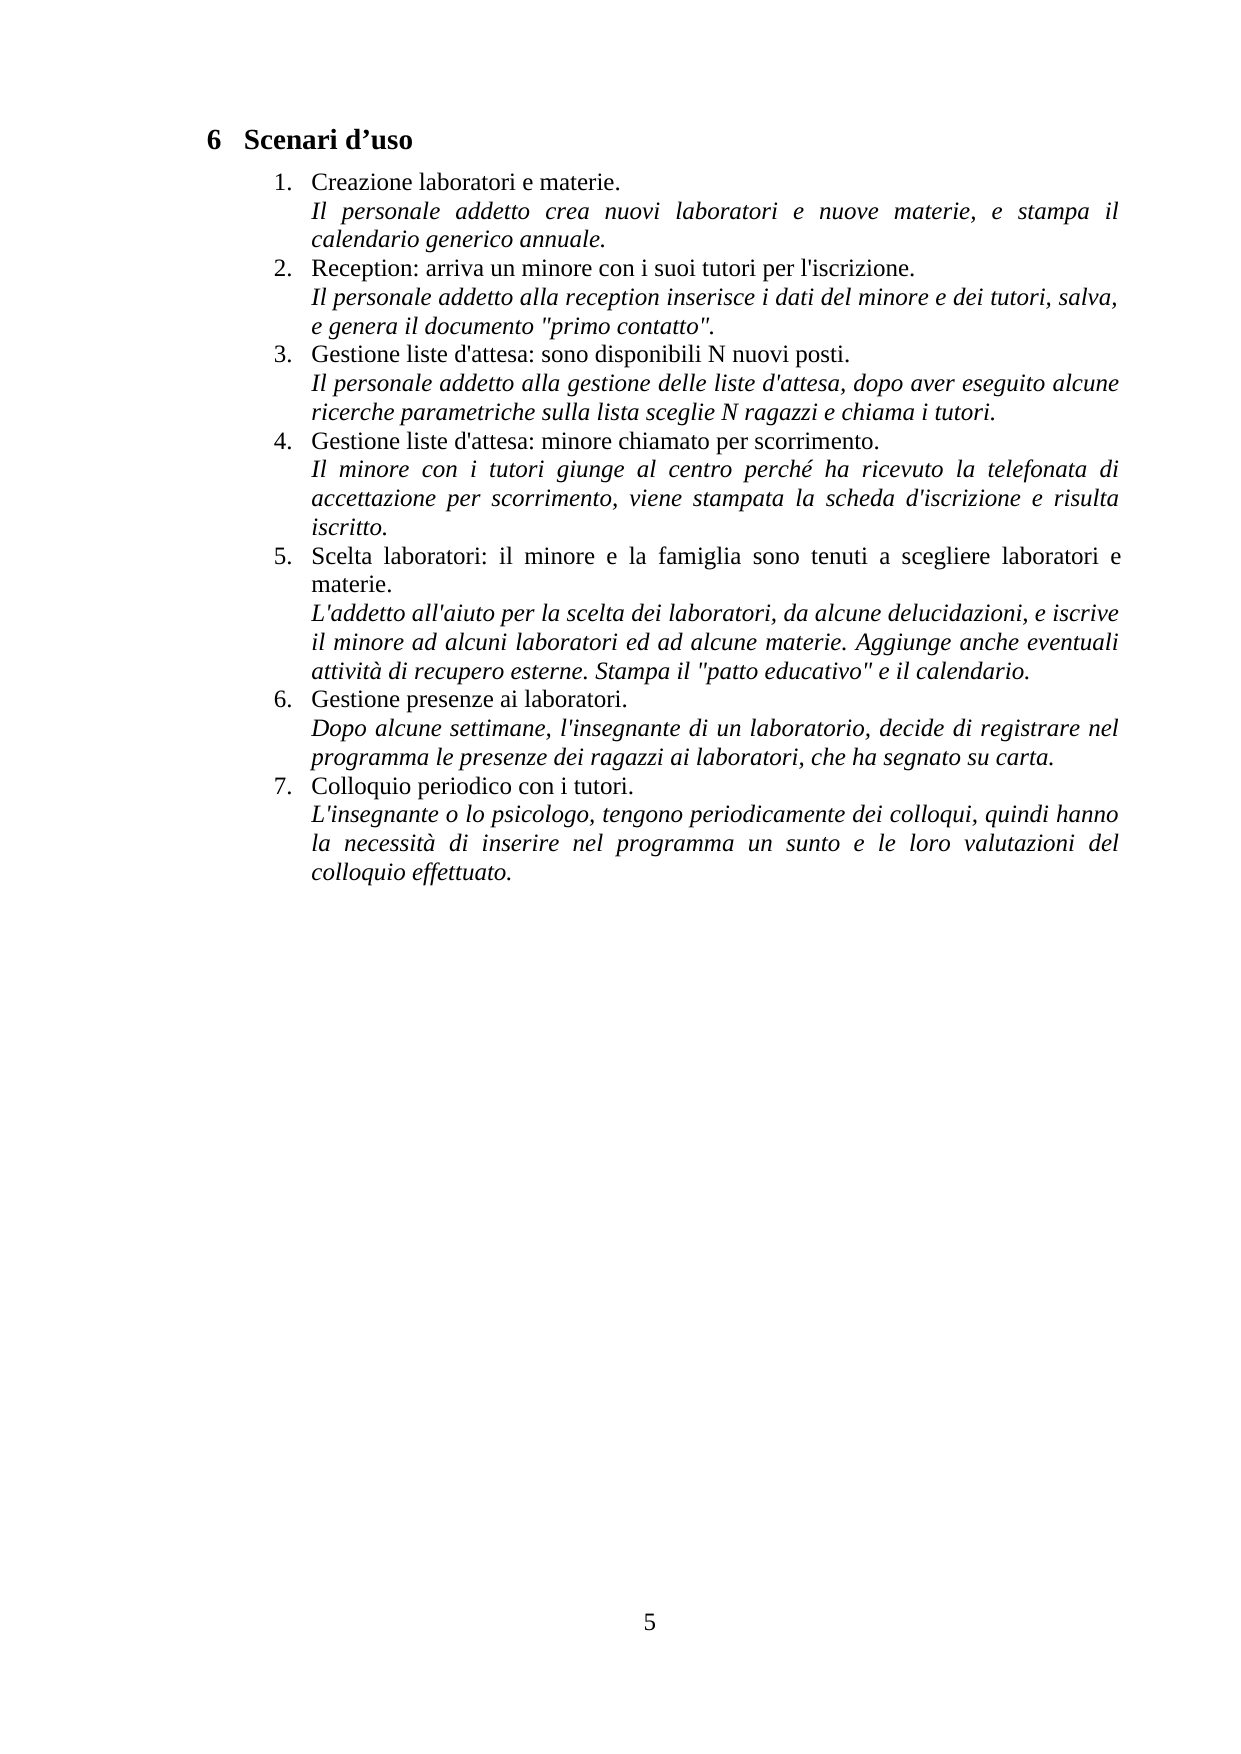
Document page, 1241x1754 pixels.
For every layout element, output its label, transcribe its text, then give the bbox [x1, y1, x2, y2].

list Gestione liste d'attesa: sono disponibili N nuovi posti. [274, 339, 1122, 368]
list Gestione presenze ai laboratori. [274, 684, 1122, 713]
list Scelta laboratori: il minore e la famiglia sono tenuti a scegliere laboratori e materie. [274, 541, 1122, 598]
list Gestione liste d'attesa: minore chiamato per scorrimento. [274, 426, 1122, 454]
list Reception: arriva un minore con i suoi tutori per l'iscrizione. [274, 253, 1122, 282]
list Il personale addetto alla reception inserisce i dati del minore e dei tutori, salva, e genera il documento "primo contatto". [274, 282, 1122, 339]
list Il minore con i tutori giunge al centro perché ha ricevuto la telefonata di accettazione per scorrimento, viene stampata la scheda d'iscrizione e risulta iscritto. [274, 454, 1122, 541]
list L'insegnante o lo psicologo, tengono periodicamente dei colloqui, quindi hanno la necessità di inserire nel programma un sunto e le loro valutazioni del colloquio effettuato. [274, 799, 1122, 886]
list Il personale addetto alla gestione delle liste d'attesa, dopo aver eseguito alcune ricerche parametriche sulla lista sceglie N ragazzi e chiama i tutori. [274, 368, 1122, 426]
list L'addetto all'aiuto per la scelta dei laboratori, da alcune delucidazioni, e iscrive il minore ad alcuni laboratori ed ad alcune materie. Aggiunge anche eventuali attività di recupero esterne. Stampa il "patto educativo" e il calendario. [274, 598, 1122, 684]
list Creazione laboratori e materie. [274, 167, 1122, 196]
list Dopo alcune settimane, l'insegnante di un laboratorio, decide di registrare nel programma le presenze dei ragazzi ai laboratori, che ha segnato su carta. [274, 713, 1122, 771]
subtitle Scenari d’uso [207, 118, 1122, 156]
list Colloquio periodico con i tutori. [274, 771, 1122, 799]
list Il personale addetto crea nuovi laboratori e nuove materie, e stampa il calendario generico annuale. [274, 196, 1122, 253]
